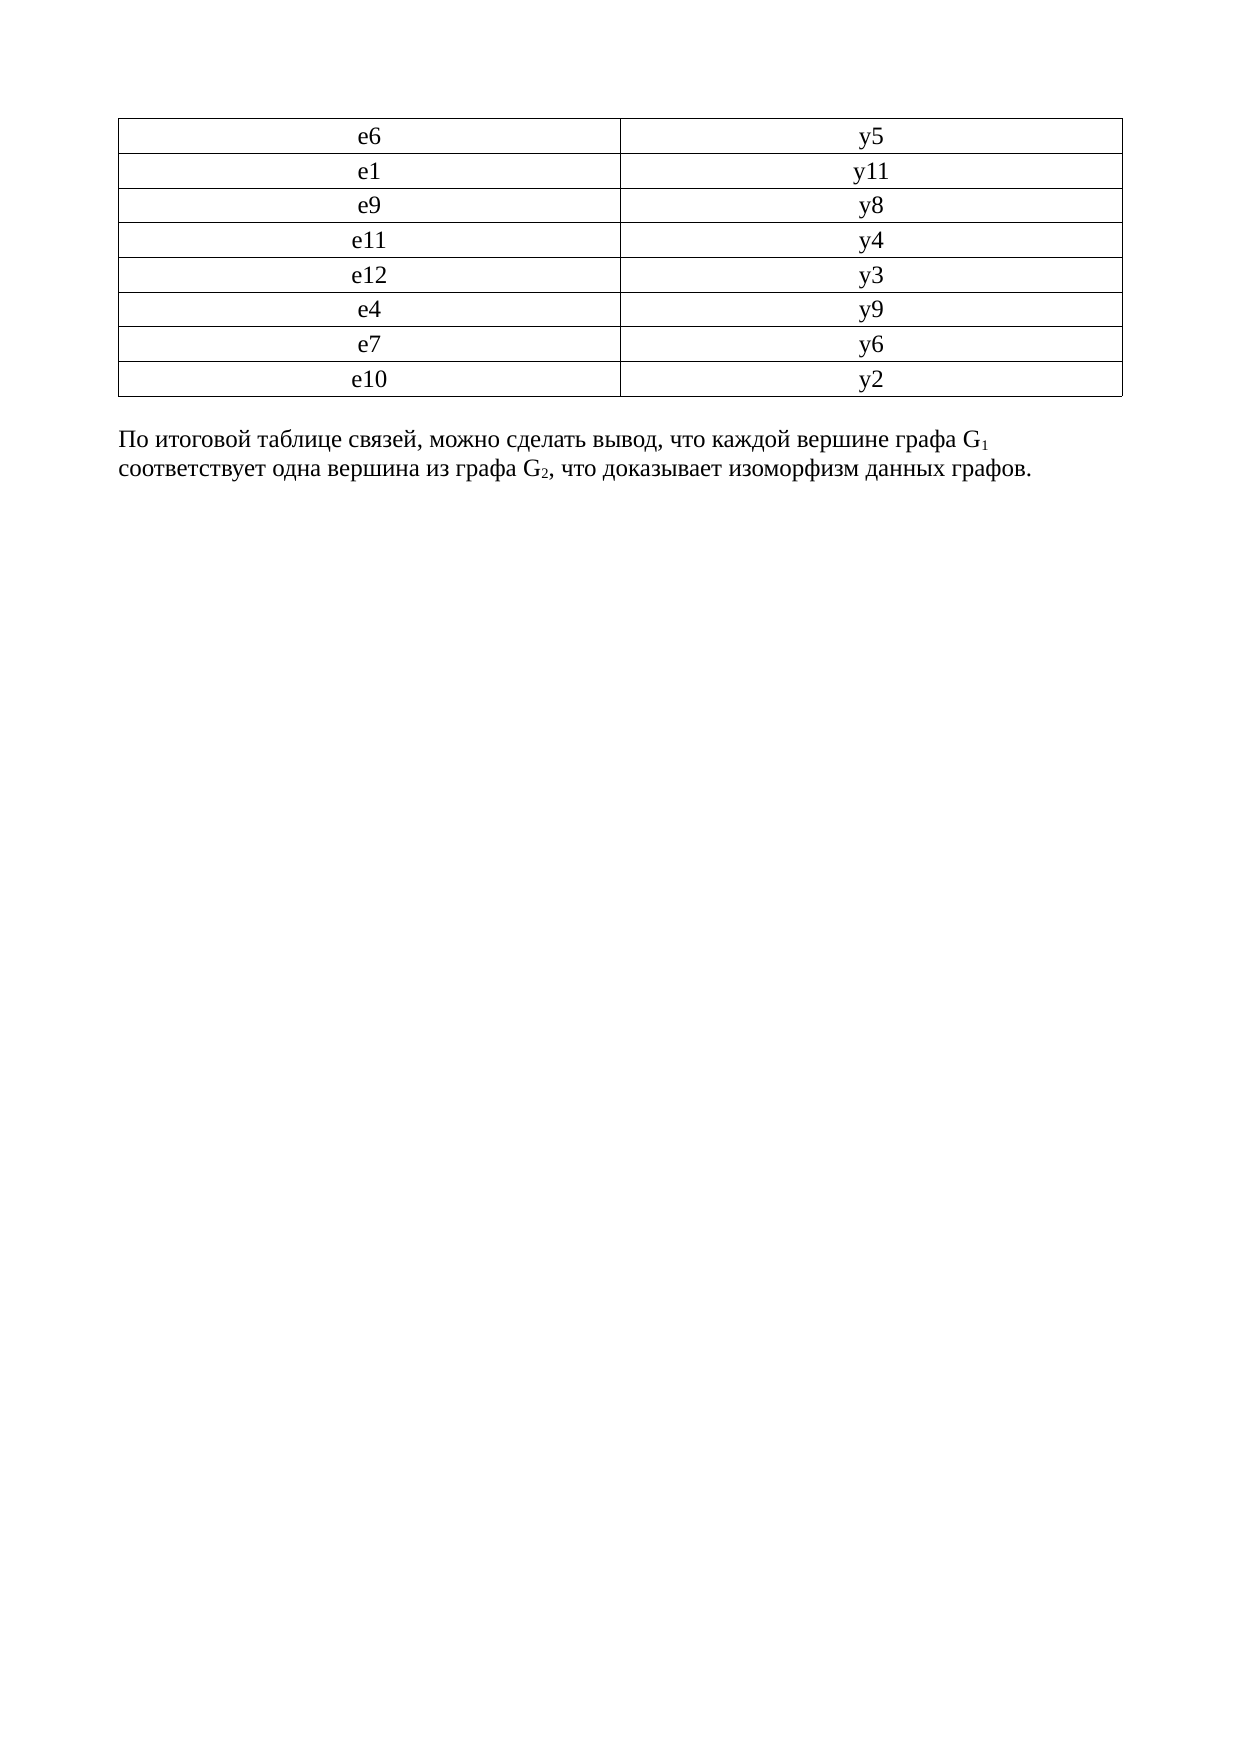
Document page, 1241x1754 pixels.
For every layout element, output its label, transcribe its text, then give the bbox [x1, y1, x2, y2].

table_cell e12 [119, 258, 620, 292]
table_cell y6 [621, 327, 1122, 361]
table_cell y9 [621, 293, 1122, 326]
table_cell e6 [119, 119, 620, 153]
table_cell e9 [119, 189, 620, 222]
table_cell y11 [621, 154, 1122, 187]
table_cell y5 [621, 119, 1122, 153]
table_cell y8 [621, 189, 1122, 222]
table_cell y4 [621, 223, 1122, 257]
table_cell e7 [119, 327, 620, 361]
table_cell e10 [119, 362, 620, 396]
table_cell y3 [621, 258, 1122, 292]
table_cell e4 [119, 293, 620, 326]
table_cell e11 [119, 223, 620, 257]
table_cell y2 [621, 362, 1122, 396]
text По итоговой таблице связей, можно сделать вывод, что каждой вершине графа G1 соответствует одна вершина из графа G2, что доказывает изоморфизм данных графов. [118, 424, 1122, 482]
table_cell e1 [119, 154, 620, 187]
